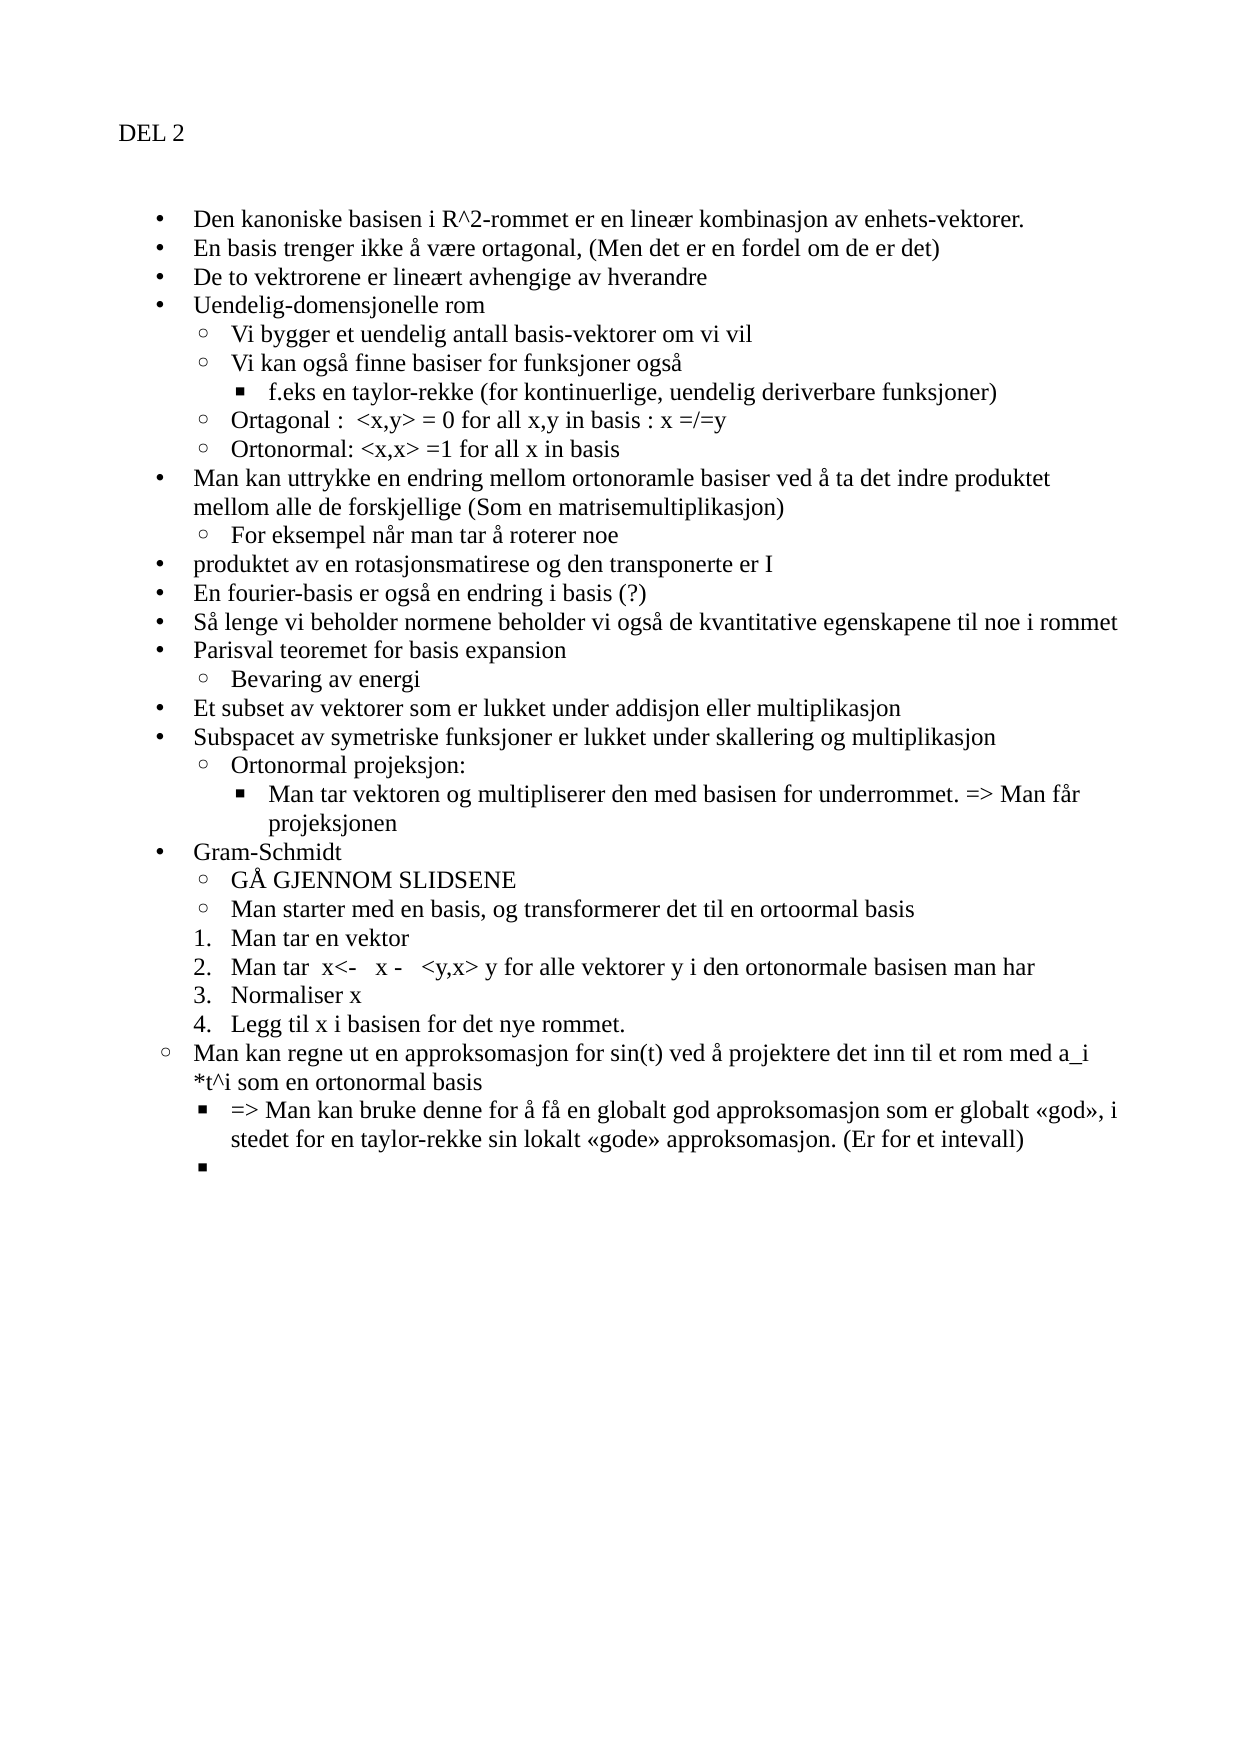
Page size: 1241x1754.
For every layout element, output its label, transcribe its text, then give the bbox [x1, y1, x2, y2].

list Man tar vektoren og multipliserer den med basisen for underrommet. => Man får projeksjonen [231, 779, 1122, 837]
list Ortonormal projeksjon: [193, 751, 1122, 779]
list Man kan uttrykke en endring mellom ortonoramle basiser ved å ta det indre produktet mellom alle de forskjellige (Som en matrisemultiplikasjon) [156, 463, 1122, 521]
list f.eks en taylor-rekke (for kontinuerlige, uendelig deriverbare funksjoner) [231, 377, 1122, 406]
list Man tar en vektor [193, 923, 1122, 952]
list Gram-Schmidt [156, 837, 1122, 866]
list Vi bygger et uendelig antall basis-vektorer om vi vil [193, 319, 1122, 348]
list Vi kan også finne basiser for funksjoner også [193, 348, 1122, 377]
list Så lenge vi beholder normene beholder vi også de kvantitative egenskapene til noe i rommet [156, 607, 1122, 636]
list En fourier-basis er også en endring i basis (?) [156, 578, 1122, 607]
list De to vektrorene er lineært avhengige av hverandre [156, 262, 1122, 291]
list Parisval teoremet for basis expansion [156, 636, 1122, 664]
list GÅ GJENNOM SLIDSENE [193, 866, 1122, 894]
list Ortonormal: <x,x> =1 for all x in basis [193, 434, 1122, 463]
list produktet av en rotasjonsmatirese og den transponerte er I [156, 549, 1122, 578]
list Normaliser x [193, 981, 1122, 1009]
list => Man kan bruke denne for å få en globalt god approksomasjon som er globalt «god», i stedet for en taylor-rekke sin lokalt «gode» approksomasjon. (Er for et intevall) [193, 1096, 1122, 1153]
list For eksempel når man tar å roterer noe [193, 521, 1122, 549]
list Bevaring av energi [193, 664, 1122, 693]
list En basis trenger ikke å være ortagonal, (Men det er en fordel om de er det) [156, 233, 1122, 262]
list Subspacet av symetriske funksjoner er lukket under skallering og multiplikasjon [156, 722, 1122, 751]
list Man tar x<- x - <y,x> y for alle vektorer y i den ortonormale basisen man har [193, 952, 1122, 981]
list Den kanoniske basisen i R^2-rommet er en lineær kombinasjon av enhets-vektorer. [156, 204, 1122, 233]
list Ortagonal : <x,y> = 0 for all x,y in basis : x =/=y [193, 406, 1122, 434]
text DEL 2 [118, 118, 1122, 147]
list Et subset av vektorer som er lukket under addisjon eller multiplikasjon [156, 693, 1122, 722]
list Man starter med en basis, og transformerer det til en ortoormal basis [193, 894, 1122, 923]
list Man kan regne ut en approksomasjon for sin(t) ved å projektere det inn til et rom med a_i *t^i som en ortonormal basis [156, 1038, 1122, 1096]
list Uendelig-domensjonelle rom [156, 291, 1122, 319]
list Legg til x i basisen for det nye rommet. [193, 1009, 1122, 1038]
